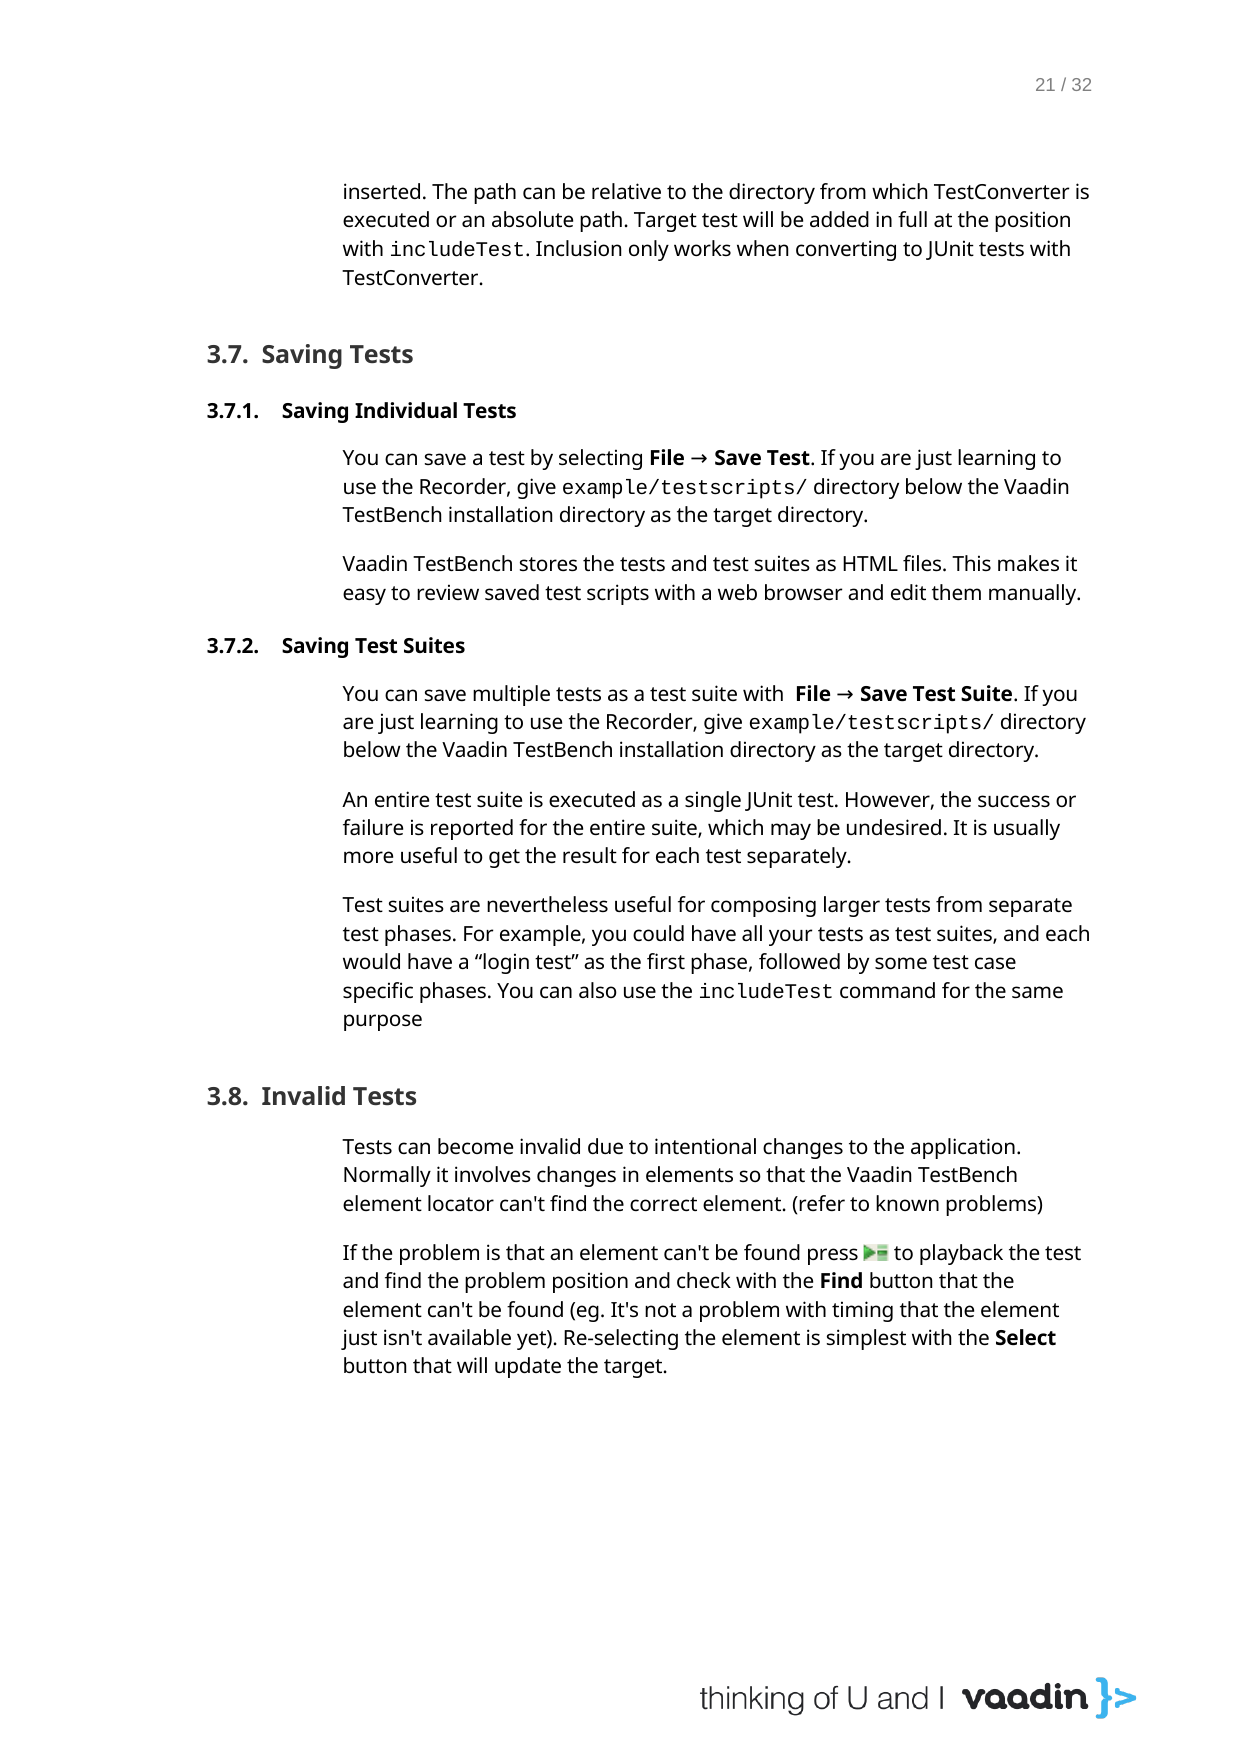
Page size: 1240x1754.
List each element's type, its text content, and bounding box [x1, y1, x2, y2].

text Vaadin TestBench stores the tests and test suites as HTML files. This makes it easy to review saved test scripts with a web browser and edit them manually. [342, 549, 1092, 606]
picture [699, 1673, 1139, 1721]
text Test suites are nevertheless useful for composing larger tests from separate test phases. For example, you could have all your tests as test suites, and each would have a “login test” as the first phase, followed by some test case specific phases. You can also use the includeTest command for the same purpose [342, 891, 1092, 1033]
subtitle Saving Test Suites [207, 631, 1092, 660]
text If the problem is that an element can't be found press to playback the test and find the problem position and check with the Find button that the element can't be found (eg. It's not a problem with timing that the element just isn't available yet). Re-selecting the element is simplest with the Select button that will update the target. [342, 1238, 1092, 1380]
subtitle Saving Individual Tests [207, 396, 1092, 424]
text You can save a test by selecting File → Save Test. If you are just learning to use the Recorder, give example/testscripts/ directory below the Vaadin TestBench installation directory as the target directory. [342, 443, 1092, 529]
text An entire test suite is executed as a single JUnit test. However, the success or failure is reported for the entire suite, which may be undesired. It is usually more useful to get the result for each test separately. [342, 785, 1092, 870]
text inserted. The path can be relative to the directory from which TestConverter is executed or an absolute path. Target test will be added in full at the position with includeTest. Inclusion only works when converting to JUnit tests with TestConverter. [342, 177, 1092, 291]
text You can save multiple tests as a test suite with File → Save Test Suite. If you are just learning to use the Recorder, give example/testscripts/ directory below the Vaadin TestBench installation directory as the target directory. [342, 679, 1092, 764]
text Tests can become invalid due to intentional changes to the application. Normally it involves changes in elements so that the Vaadin TestBench element locator can't find the correct element. (refer to known problems) [342, 1132, 1092, 1217]
subtitle Invalid Tests [207, 1079, 1092, 1113]
subtitle Saving Tests [207, 337, 1092, 371]
picture [863, 1244, 889, 1261]
